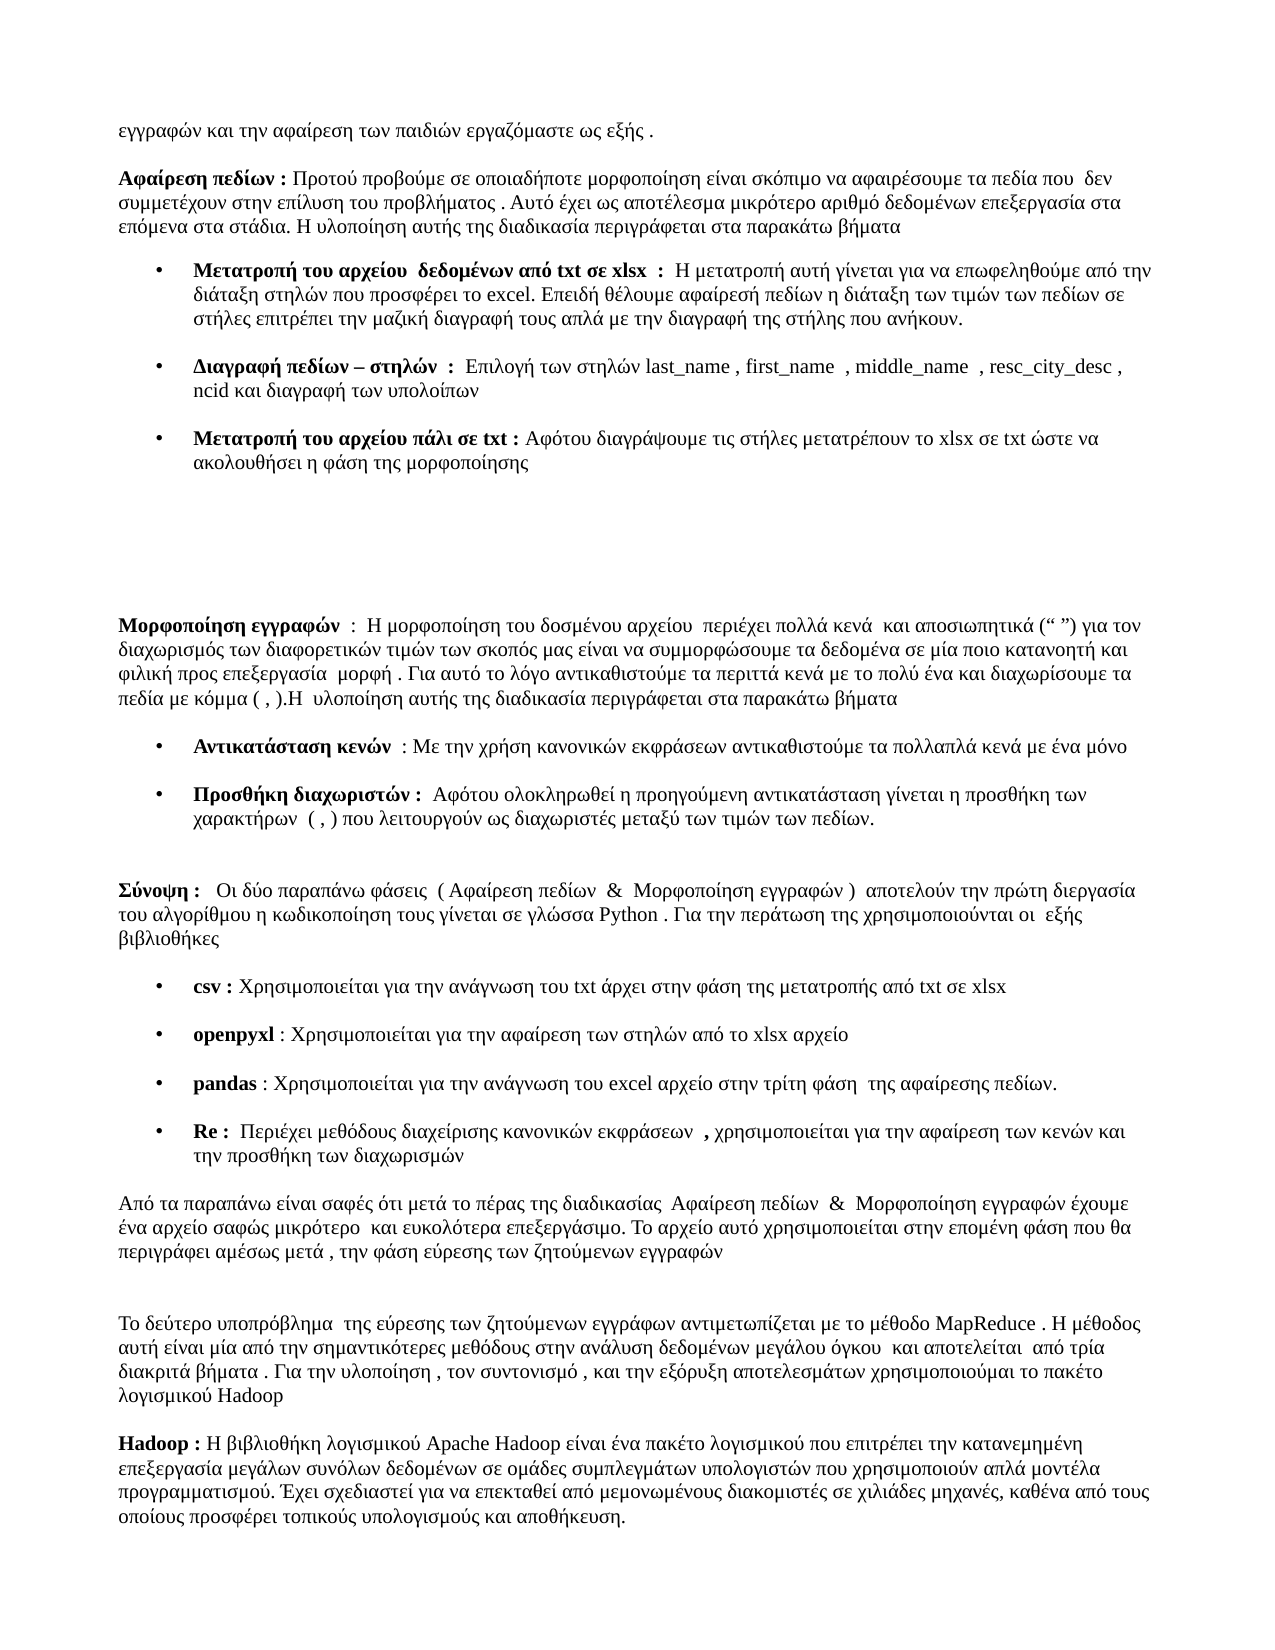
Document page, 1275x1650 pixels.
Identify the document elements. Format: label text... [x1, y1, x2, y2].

list Διαγραφή πεδίων – στηλών : Επιλογή των στηλών last_name , first_name , middle_name , resc_city_desc , ncid και διαγραφή των υπολοίπων [156, 354, 1157, 402]
list Re : Περιέχει μεθόδους διαχείρισης κανονικών εκφράσεων , χρησιμοποιείται για την αφαίρεση των κενών και την προσθήκη των διαχωρισμών [156, 1118, 1157, 1167]
list Προσθήκη διαχωριστών : Αφότου ολοκληρωθεί η προηγούμενη αντικατάσταση γίνεται η προσθήκη των χαρακτήρων ( , ) που λειτουργούν ως διαχωριστές μεταξύ των τιμών των πεδίων. [156, 782, 1157, 830]
list pandas : Χρησιμοποιείται για την ανάγνωση του excel αρχείο στην τρίτη φάση της αφαίρεσης πεδίων. [156, 1070, 1157, 1094]
list Μετατροπή του αρχείου πάλι σε txt : Αφότου διαγράψουμε τις στήλες μετατρέπουν το xlsx σε txt ώστε να ακολουθήσει η φάση της μορφοποίησης [156, 426, 1157, 474]
list openpyxl : Χρησιμοποιείται για την αφαίρεση των στηλών από το xlsx αρχείο [156, 1022, 1157, 1046]
text Αφαίρεση πεδίων : Προτού προβούμε σε οποιαδήποτε μορφοποίηση είναι σκόπιμο να αφαιρέσουμε τα πεδία που δεν συμμετέχουν στην επίλυση του προβλήματος . Αυτό έχει ως αποτέλεσμα μικρότερο αριθμό δεδομένων επεξεργασία στα επόμενα στα στάδια. Η υλοποίηση αυτής της διαδικασία περιγράφεται στα παρακάτω βήματα [118, 166, 1157, 238]
list csv : Χρησιμοποιείται για την ανάγνωση του txt άρχει στην φάση της μετατροπής από txt σε xlsx [156, 974, 1157, 998]
list Μετατροπή του αρχείου δεδομένων από txt σε xlsx : Η μετατροπή αυτή γίνεται για να επωφεληθούμε από την διάταξη στηλών που προσφέρει το excel. Επειδή θέλουμε αφαίρεσή πεδίων η διάταξη των τιμών των πεδίων σε στήλες επιτρέπει την μαζική διαγραφή τους απλά με την διαγραφή της στήλης που ανήκουν. [156, 258, 1157, 330]
text Σύνοψη : Οι δύο παραπάνω φάσεις ( Αφαίρεση πεδίων & Μορφοποίηση εγγραφών ) αποτελούν την πρώτη διεργασία του αλγορίθμου η κωδικοποίηση τους γίνεται σε γλώσσα Python . Για την περάτωση της χρησιμοποιούνται οι εξής βιβλιοθήκες [118, 878, 1157, 950]
text Από τα παραπάνω είναι σαφές ότι μετά το πέρας της διαδικασίας Αφαίρεση πεδίων & Μορφοποίηση εγγραφών έχουμε ένα αρχείο σαφώς μικρότερο και ευκολότερα επεξεργάσιμο. Το αρχείο αυτό χρησιμοποιείται στην επομένη φάση που θα περιγράφει αμέσως μετά , την φάση εύρεσης των ζητούμενων εγγραφών [118, 1191, 1157, 1263]
text Το δεύτερο υποπρόβλημα της εύρεσης των ζητούμενων εγγράφων αντιμετωπίζεται με το μέθοδο MapReduce . Η μέθοδος αυτή είναι μία από την σημαντικότερες μεθόδους στην ανάλυση δεδομένων μεγάλου όγκου και αποτελείται από τρία διακριτά βήματα . Για την υλοποίηση , τον συντονισμό , και την εξόρυξη αποτελεσμάτων χρησιμοποιούμαι το πακέτο λογισμικού Hadoop [118, 1311, 1157, 1407]
text εγγραφών και την αφαίρεση των παιδιών εργαζόμαστε ως εξής . [118, 118, 1157, 142]
text Hadoop : H βιβλιοθήκη λογισμικού Apache Hadoop είναι ένα πακέτο λογισμικού που επιτρέπει την κατανεμημένη επεξεργασία μεγάλων συνόλων δεδομένων σε ομάδες συμπλεγμάτων υπολογιστών που χρησιμοποιούν απλά μοντέλα προγραμματισμού. Έχει σχεδιαστεί για να επεκταθεί από μεμονωμένους διακομιστές σε χιλιάδες μηχανές, καθένα από τους οποίους προσφέρει τοπικούς υπολογισμούς και αποθήκευση. [118, 1431, 1157, 1528]
text Μορφοποίηση εγγραφών : Η μορφοποίηση του δοσμένου αρχείου περιέχει πολλά κενά και αποσιωπητικά (“ ”) για τον διαχωρισμός των διαφορετικών τιμών των σκοπός μας είναι να συμμορφώσουμε τα δεδομένα σε μία ποιο κατανοητή και φιλική προς επεξεργασία μορφή . Για αυτό το λόγο αντικαθιστούμε τα περιττά κενά με το πολύ ένα και διαχωρίσουμε τα πεδία με κόμμα ( , ).Η υλοποίηση αυτής της διαδικασία περιγράφεται στα παρακάτω βήματα [118, 613, 1157, 709]
list Αντικατάσταση κενών : Με την χρήση κανονικών εκφράσεων αντικαθιστούμε τα πολλαπλά κενά με ένα μόνο [156, 733, 1157, 758]
